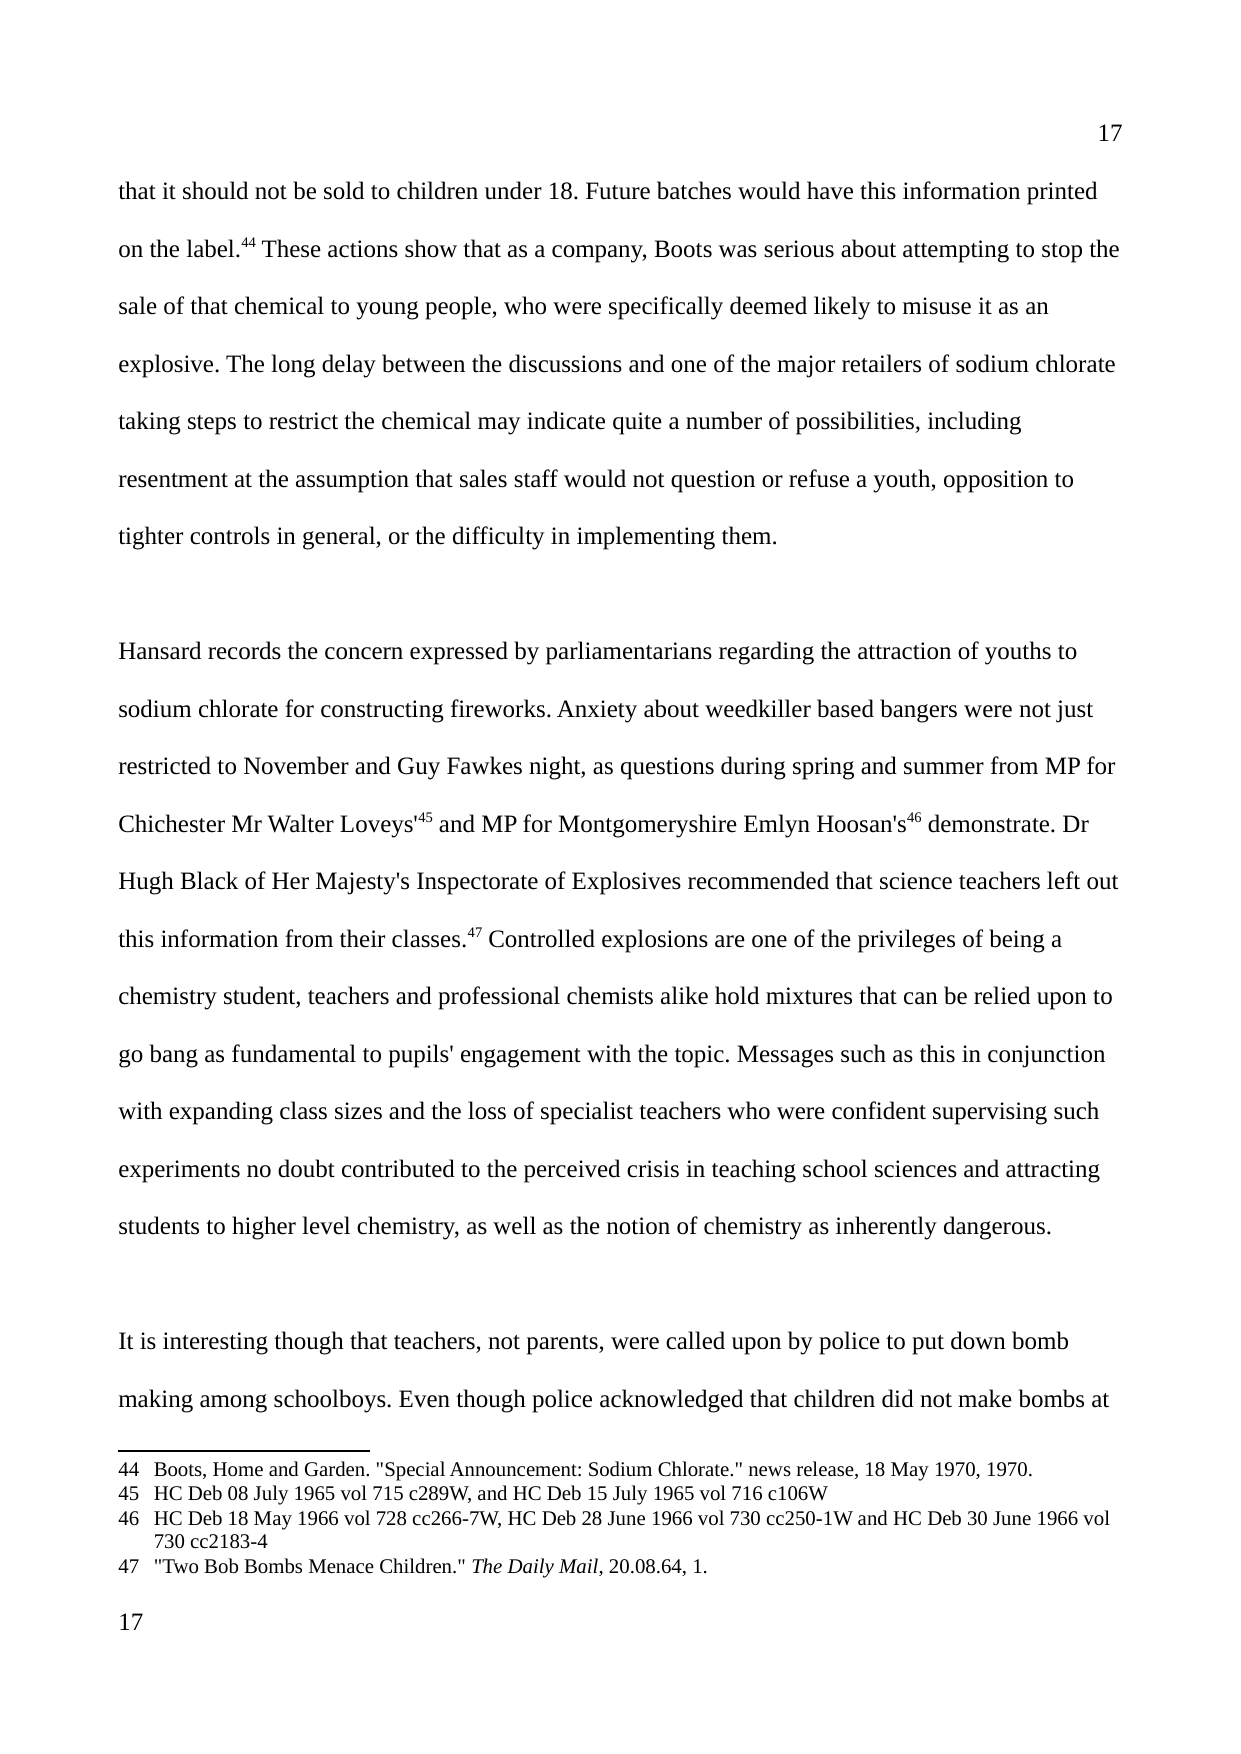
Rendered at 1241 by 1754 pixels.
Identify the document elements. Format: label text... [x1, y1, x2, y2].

text It is interesting though that teachers, not parents, were called upon by police to put down bomb making among schoolboys. Even though police acknowledged that children did not make bombs at [118, 1326, 1122, 1413]
text Boots, Home and Garden. "Special Announcement: Sodium Chlorate." news release, 18 May 1970, 1970. [118, 1457, 1122, 1481]
text "Two Bob Bombs Menace Children." The Daily Mail, 20.08.64, 1. [118, 1553, 1122, 1578]
text Hansard records the concern expressed by parliamentarians regarding the attraction of youths to sodium chlorate for constructing fireworks. Anxiety about weedkiller based bangers were not just restricted to November and Guy Fawkes night, as questions during spring and summer from MP for Chichester Mr Walter Loveys' and MP for Montgomeryshire Emlyn Hoosan's demonstrate. Dr Hugh Black of Her Majesty's Inspectorate of Explosives recommended that science teachers left out this information from their classes. Controlled explosions are one of the privileges of being a chemistry student, teachers and professional chemists alike hold mixtures that can be relied upon to go bang as fundamental to pupils' engagement with the topic. Messages such as this in conjunction with expanding class sizes and the loss of specialist teachers who were confident supervising such experiments no doubt contributed to the perceived crisis in teaching school sciences and attracting students to higher level chemistry, as well as the notion of chemistry as inherently dangerous. [118, 636, 1122, 1240]
text that it should not be sold to children under 18. Future batches would have this information printed on the label. These actions show that as a company, Boots was serious about attempting to stop the sale of that chemical to young people, who were specifically deemed likely to misuse it as an explosive. The long delay between the discussions and one of the major retailers of sodium chlorate taking steps to restrict the chemical may indicate quite a number of possibilities, including resentment at the assumption that sales staff would not question or refuse a youth, opposition to tighter controls in general, or the difficulty in implementing them. [118, 176, 1122, 550]
text HC Deb 18 May 1966 vol 728 cc266-7W, HC Deb 28 June 1966 vol 730 cc250-1W and HC Deb 30 June 1966 vol 730 cc2183-4 [118, 1505, 1122, 1553]
text HC Deb 08 July 1965 vol 715 c289W, and HC Deb 15 July 1965 vol 716 c106W [118, 1481, 1122, 1505]
